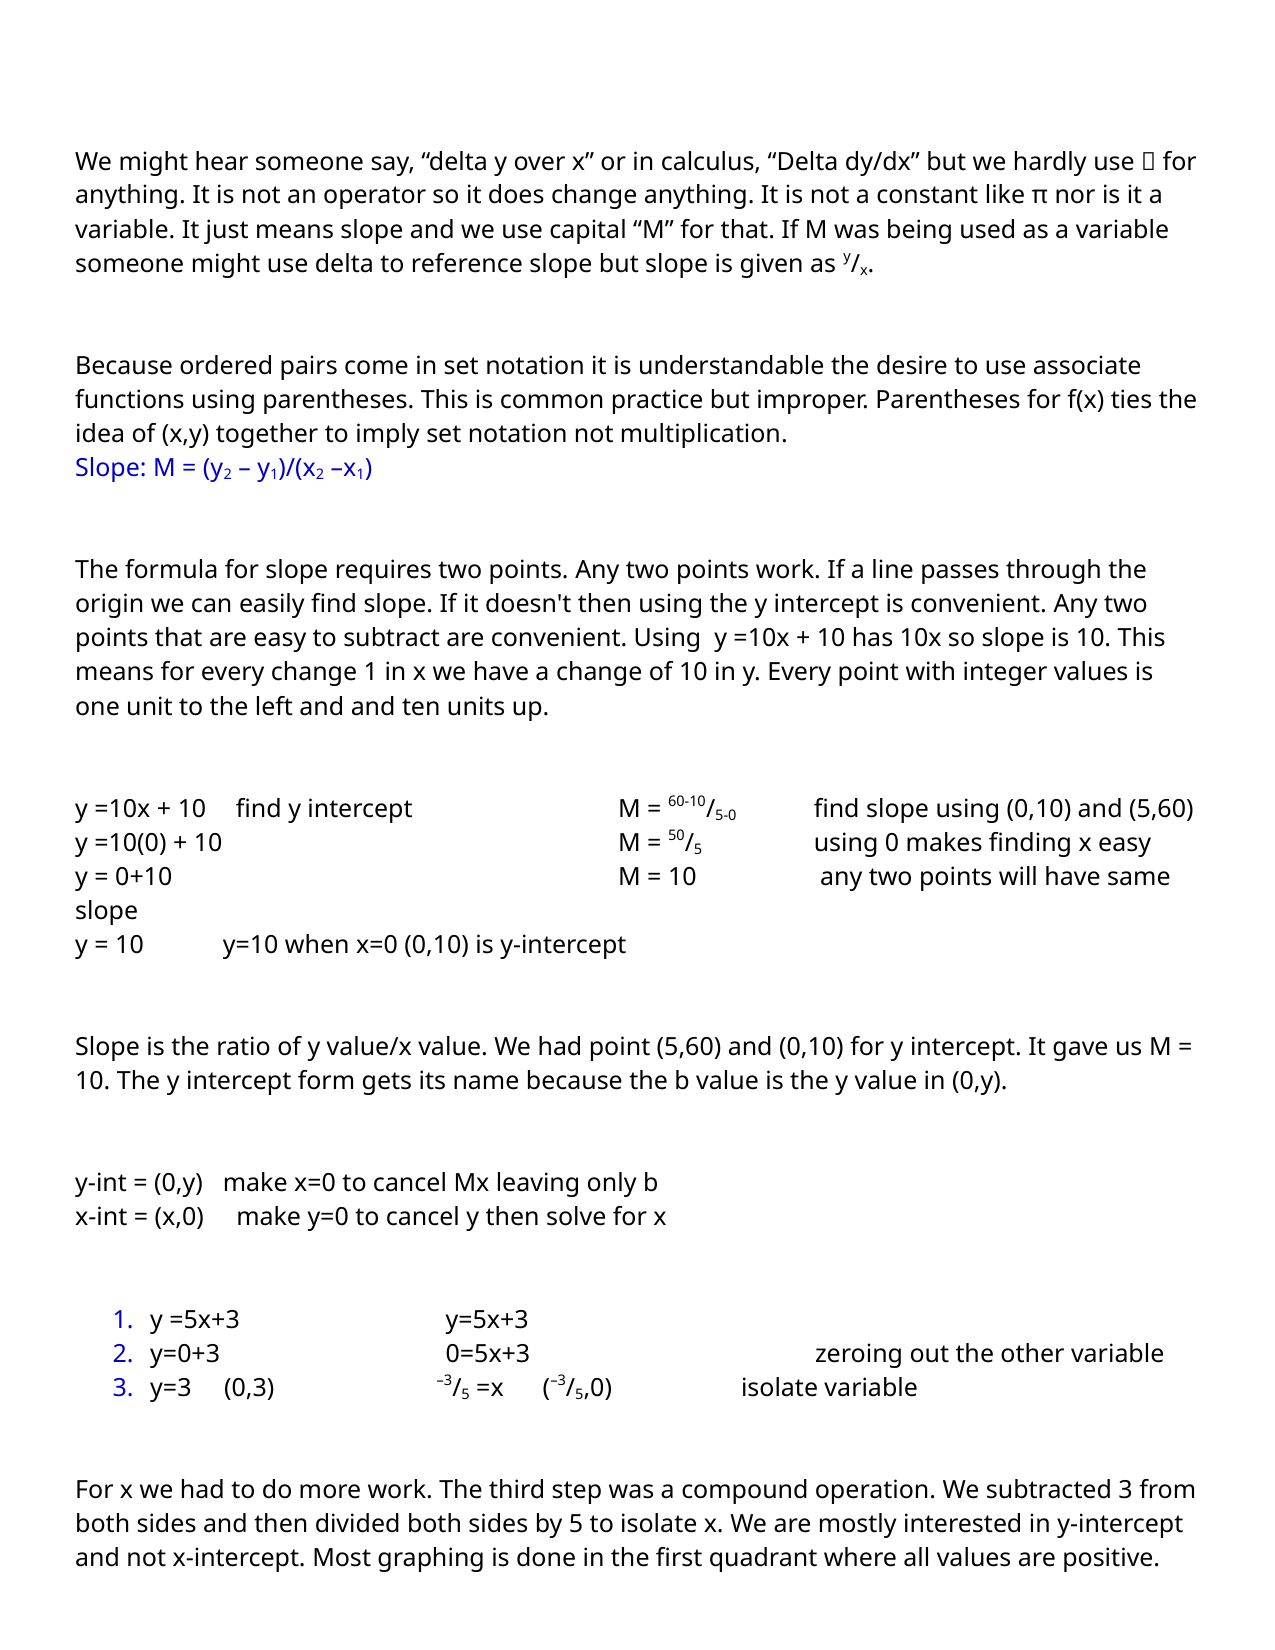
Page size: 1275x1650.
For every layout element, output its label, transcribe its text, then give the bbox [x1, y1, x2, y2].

list y=0+3 0=5x+3 zeroing out the other variable [112, 1335, 1200, 1369]
text For x we had to do more work. The third step was a compound operation. We subtracted 3 from both sides and then divided both sides by 5 to isolate x. We are mostly interested in y-intercept and not x-intercept. Most graphing is done in the first quadrant where all values are positive. [75, 1472, 1200, 1574]
text y =10x + 10 find y intercept M = 60-10/5-0 find slope using (0,10) and (5,60) [75, 790, 1200, 824]
text Slope: M = (y2 – y1)/(x2 –x1) [75, 450, 1200, 484]
text y-int = (0,y) make x=0 to cancel Mx leaving only b [75, 1165, 1200, 1199]
text y = 10 y=10 when x=0 (0,10) is y-intercept [75, 927, 1200, 961]
text Slope is the ratio of y value/x value. We had point (5,60) and (0,10) for y intercept. It gave us M = 10. The y intercept form gets its name because the b value is the y value in (0,y). [75, 1029, 1200, 1097]
text y =10(0) + 10 M = 50/5 using 0 makes finding x easy [75, 824, 1200, 858]
text Because ordered pairs come in set notation it is understandable the desire to use associate functions using parentheses. This is common practice but improper. Parentheses for f(x) ties the idea of (x,y) together to imply set notation not multiplication. [75, 347, 1200, 450]
text y = 0+10 M = 10 any two points will have same slope [75, 858, 1200, 927]
list y =5x+3 y=5x+3 [112, 1301, 1200, 1335]
list y=3 (0,3) –3/5 =x (–3/5,0) isolate variable [112, 1369, 1200, 1403]
text The formula for slope requires two points. Any two points work. If a line passes through the origin we can easily find slope. If it doesn't then using the y intercept is convenient. Any two points that are easy to subtract are convenient. Using y =10x + 10 has 10x so slope is 10. This means for every change 1 in x we have a change of 10 in y. Every point with integer values is one unit to the left and and ten units up. [75, 552, 1200, 722]
text We might hear someone say, “delta y over x” or in calculus, “Delta dy/dx” but we hardly use  for anything. It is not an operator so it does change anything. It is not a constant like π nor is it a variable. It just means slope and we use capital “M” for that. If M was being used as a variable someone might use delta to reference slope but slope is given as y/x. [75, 143, 1200, 279]
text x-int = (x,0) make y=0 to cancel y then solve for x [75, 1199, 1200, 1233]
